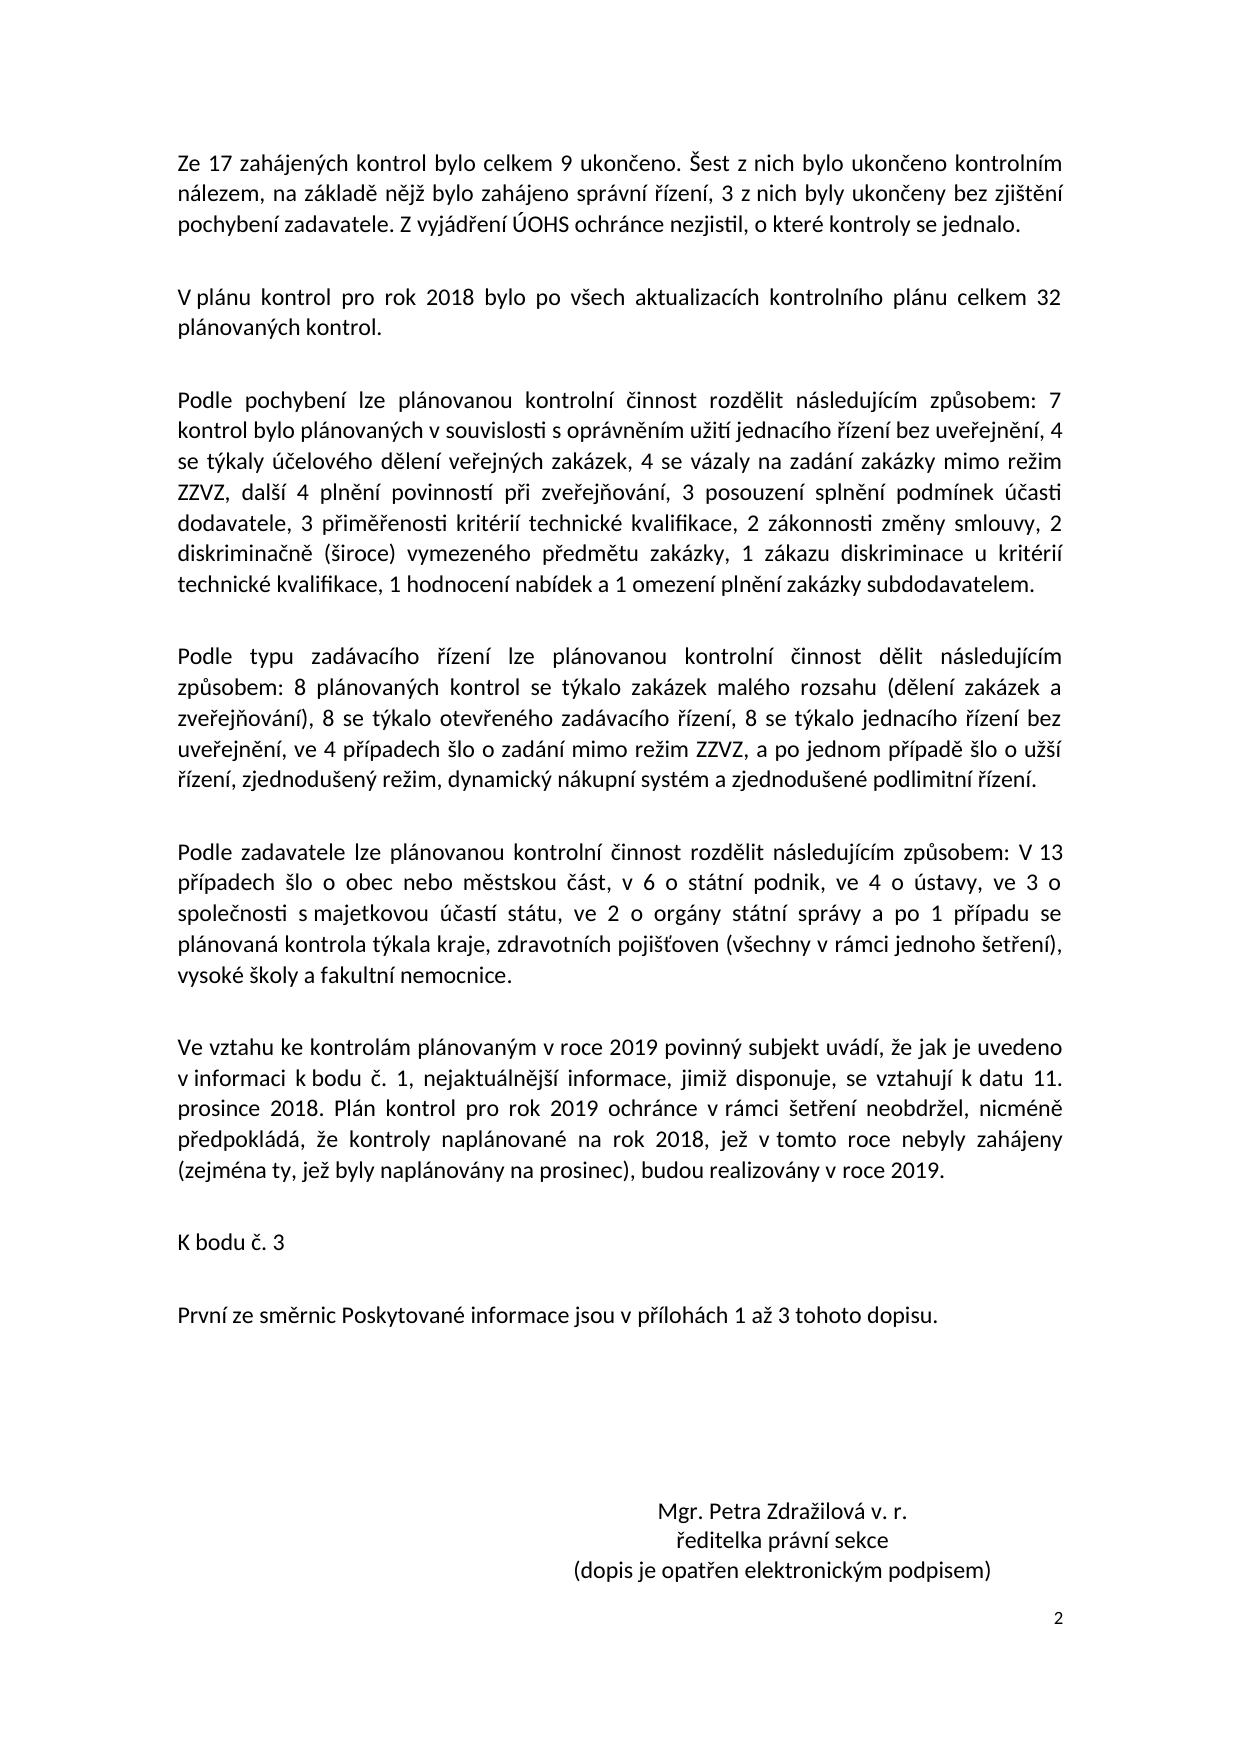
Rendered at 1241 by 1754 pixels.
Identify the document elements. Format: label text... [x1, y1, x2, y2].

text Podle zadavatele lze plánovanou kontrolní činnost rozdělit následujícím způsobem: V 13 případech šlo o obec nebo městskou část, v 6 o státní podnik, ve 4 o ústavy, ve 3 o společnosti s majetkovou účastí státu, ve 2 o orgány státní správy a po 1 případu se plánovaná kontrola týkala kraje, zdravotních pojišťoven (všechny v rámci jednoho šetření), vysoké školy a fakultní nemocnice. [177, 837, 1063, 989]
text Ze 17 zahájených kontrol bylo celkem 9 ukončeno. Šest z nich bylo ukončeno kontrolním nálezem, na základě nějž bylo zahájeno správní řízení, 3 z nich byly ukončeny bez zjištění pochybení zadavatele. Z vyjádření ÚOHS ochránce nezjistil, o které kontroly se jednalo. [177, 148, 1063, 238]
text Ve vztahu ke kontrolám plánovaným v roce 2019 povinný subjekt uvádí, že jak je uvedeno v informaci k bodu č. 1, nejaktuálnější informace, jimiž disponuje, se vztahují k datu 11. prosince 2018. Plán kontrol pro rok 2019 ochránce v rámci šetření neobdržel, nicméně předpokládá, že kontroly naplánované na rok 2018, jež v tomto roce nebyly zahájeny (zejména ty, jež byly naplánovány na prosinec), budou realizovány v roce 2019. [177, 1032, 1063, 1184]
text V plánu kontrol pro rok 2018 bylo po všech aktualizacích kontrolního plánu celkem 32 plánovaných kontrol. [177, 282, 1063, 342]
text První ze směrnic Poskytované informace jsou v přílohách 1 až 3 tohoto dopisu. [177, 1300, 1063, 1329]
text K bodu č. 3 [177, 1227, 1063, 1257]
text (dopis je opatřen elektronickým podpisem) [502, 1555, 1063, 1584]
text Mgr. Petra Zdražilová v. r. [502, 1496, 1063, 1525]
text Podle pochybení lze plánovanou kontrolní činnost rozdělit následujícím způsobem: 7 kontrol bylo plánovaných v souvislosti s oprávněním užití jednacího řízení bez uveřejnění, 4 se týkaly účelového dělení veřejných zakázek, 4 se vázaly na zadání zakázky mimo režim ZZVZ, další 4 plnění povinností při zveřejňování, 3 posouzení splnění podmínek účasti dodavatele, 3 přiměřenosti kritérií technické kvalifikace, 2 zákonnosti změny smlouvy, 2 diskriminačně (široce) vymezeného předmětu zakázky, 1 zákazu diskriminace u kritérií technické kvalifikace, 1 hodnocení nabídek a 1 omezení plnění zakázky subdodavatelem. [177, 385, 1063, 598]
text Podle typu zadávacího řízení lze plánovanou kontrolní činnost dělit následujícím způsobem: 8 plánovaných kontrol se týkalo zakázek malého rozsahu (dělení zakázek a zveřejňování), 8 se týkalo otevřeného zadávacího řízení, 8 se týkalo jednacího řízení bez uveřejnění, ve 4 případech šlo o zadání mimo režim ZZVZ, a po jednom případě šlo o užší řízení, zjednodušený režim, dynamický nákupní systém a zjednodušené podlimitní řízení. [177, 641, 1063, 794]
text ředitelka právní sekce [502, 1525, 1063, 1555]
